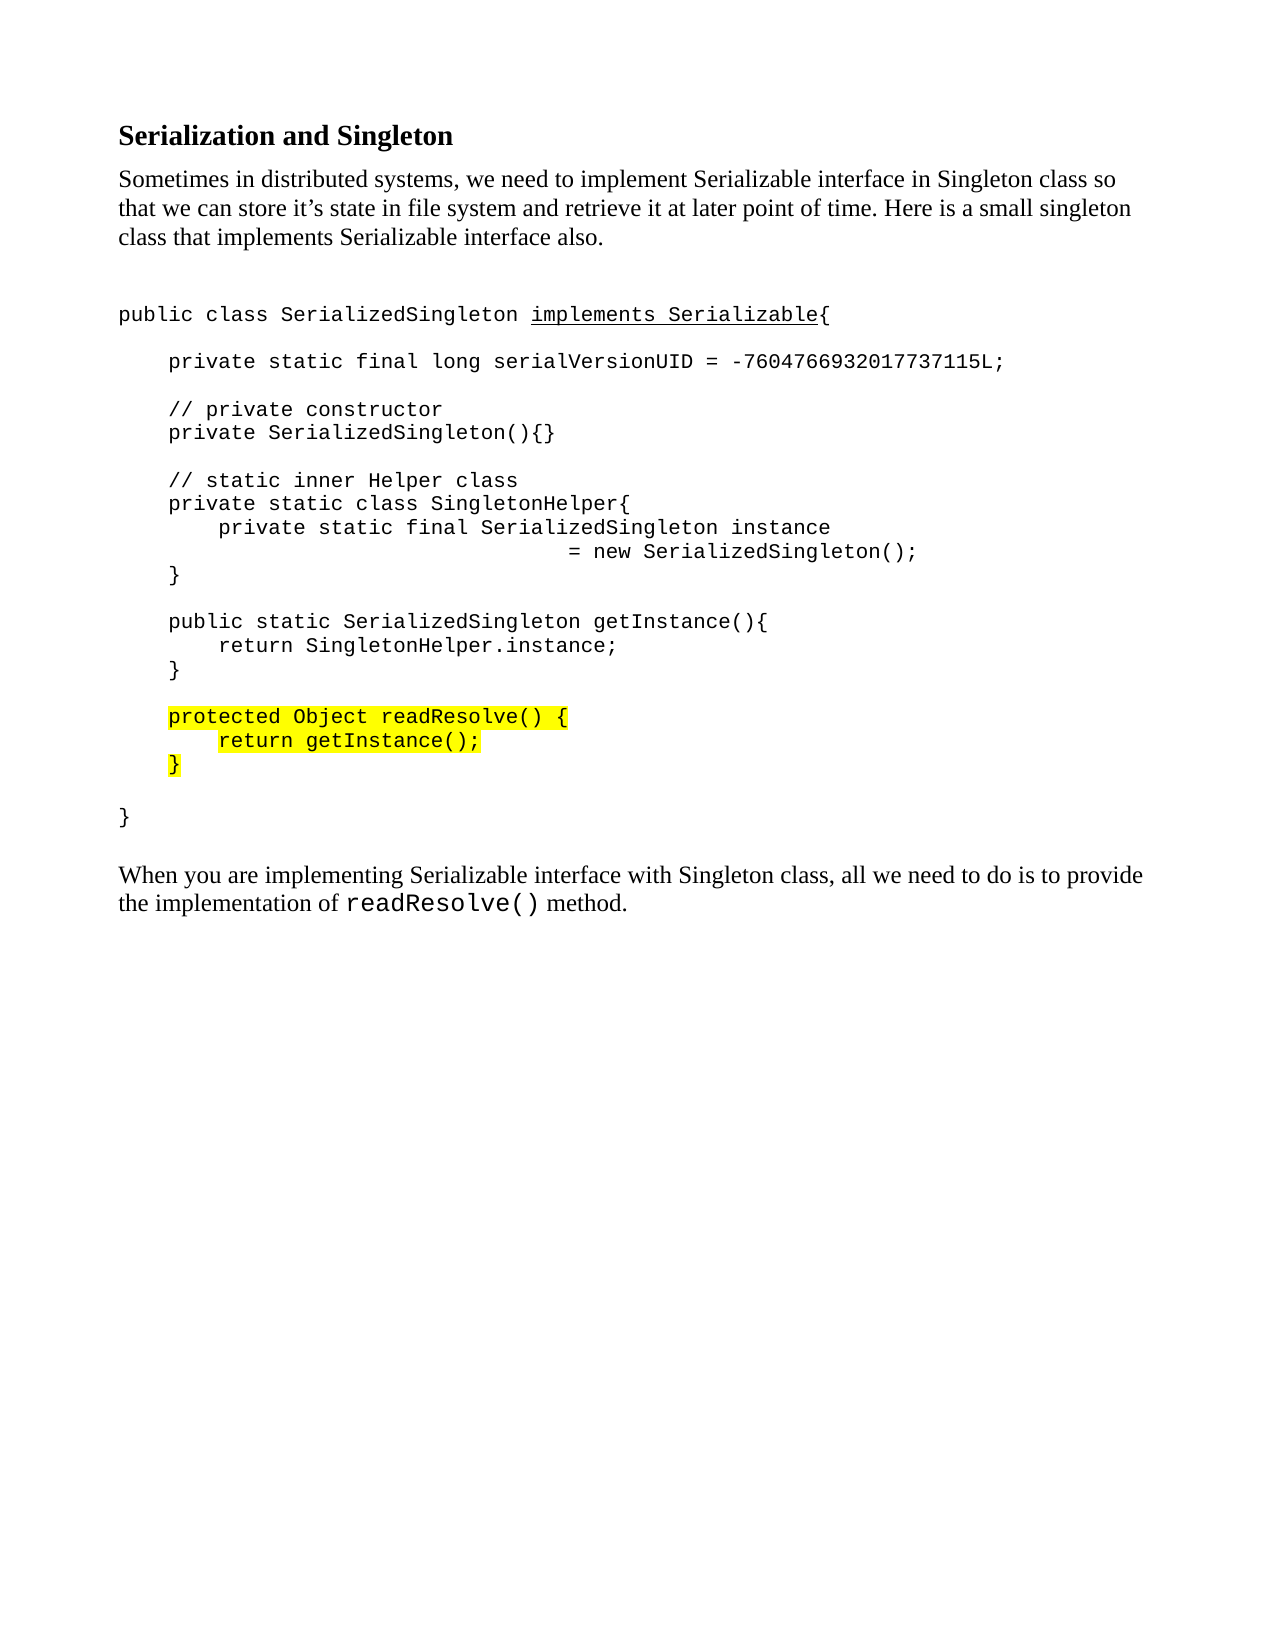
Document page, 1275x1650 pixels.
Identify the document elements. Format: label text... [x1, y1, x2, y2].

text } [118, 753, 1157, 777]
text return getInstance(); [118, 730, 1157, 753]
text private static final long serialVersionUID = -7604766932017737115L; [118, 351, 1157, 375]
text } [118, 659, 1157, 682]
text When you are implementing Serializable interface with Singleton class, all we need to do is to provide the implementation of readResolve() method. [118, 860, 1157, 919]
text = new SerializedSingleton(); [118, 541, 1157, 564]
text Sometimes in distributed systems, we need to implement Serializable interface in Singleton class so that we can store it’s state in file system and retrieve it at later point of time. Here is a small singleton class that implements Serializable interface also. [118, 164, 1157, 250]
text private static final SerializedSingleton instance [118, 517, 1157, 541]
text } [118, 564, 1157, 588]
text // static inner Helper class [118, 470, 1157, 493]
text // private constructor [118, 399, 1157, 422]
text protected Object readResolve() { [118, 706, 1157, 730]
text private static class SingletonHelper{ [118, 493, 1157, 517]
text public class SerializedSingleton implements Serializable{ [118, 304, 1157, 328]
subtitle Serialization and Singleton [118, 118, 1157, 152]
text public static SerializedSingleton getInstance(){ [118, 612, 1157, 635]
text return SingletonHelper.instance; [118, 635, 1157, 659]
text private SerializedSingleton(){} [118, 422, 1157, 446]
text } [118, 807, 1157, 830]
